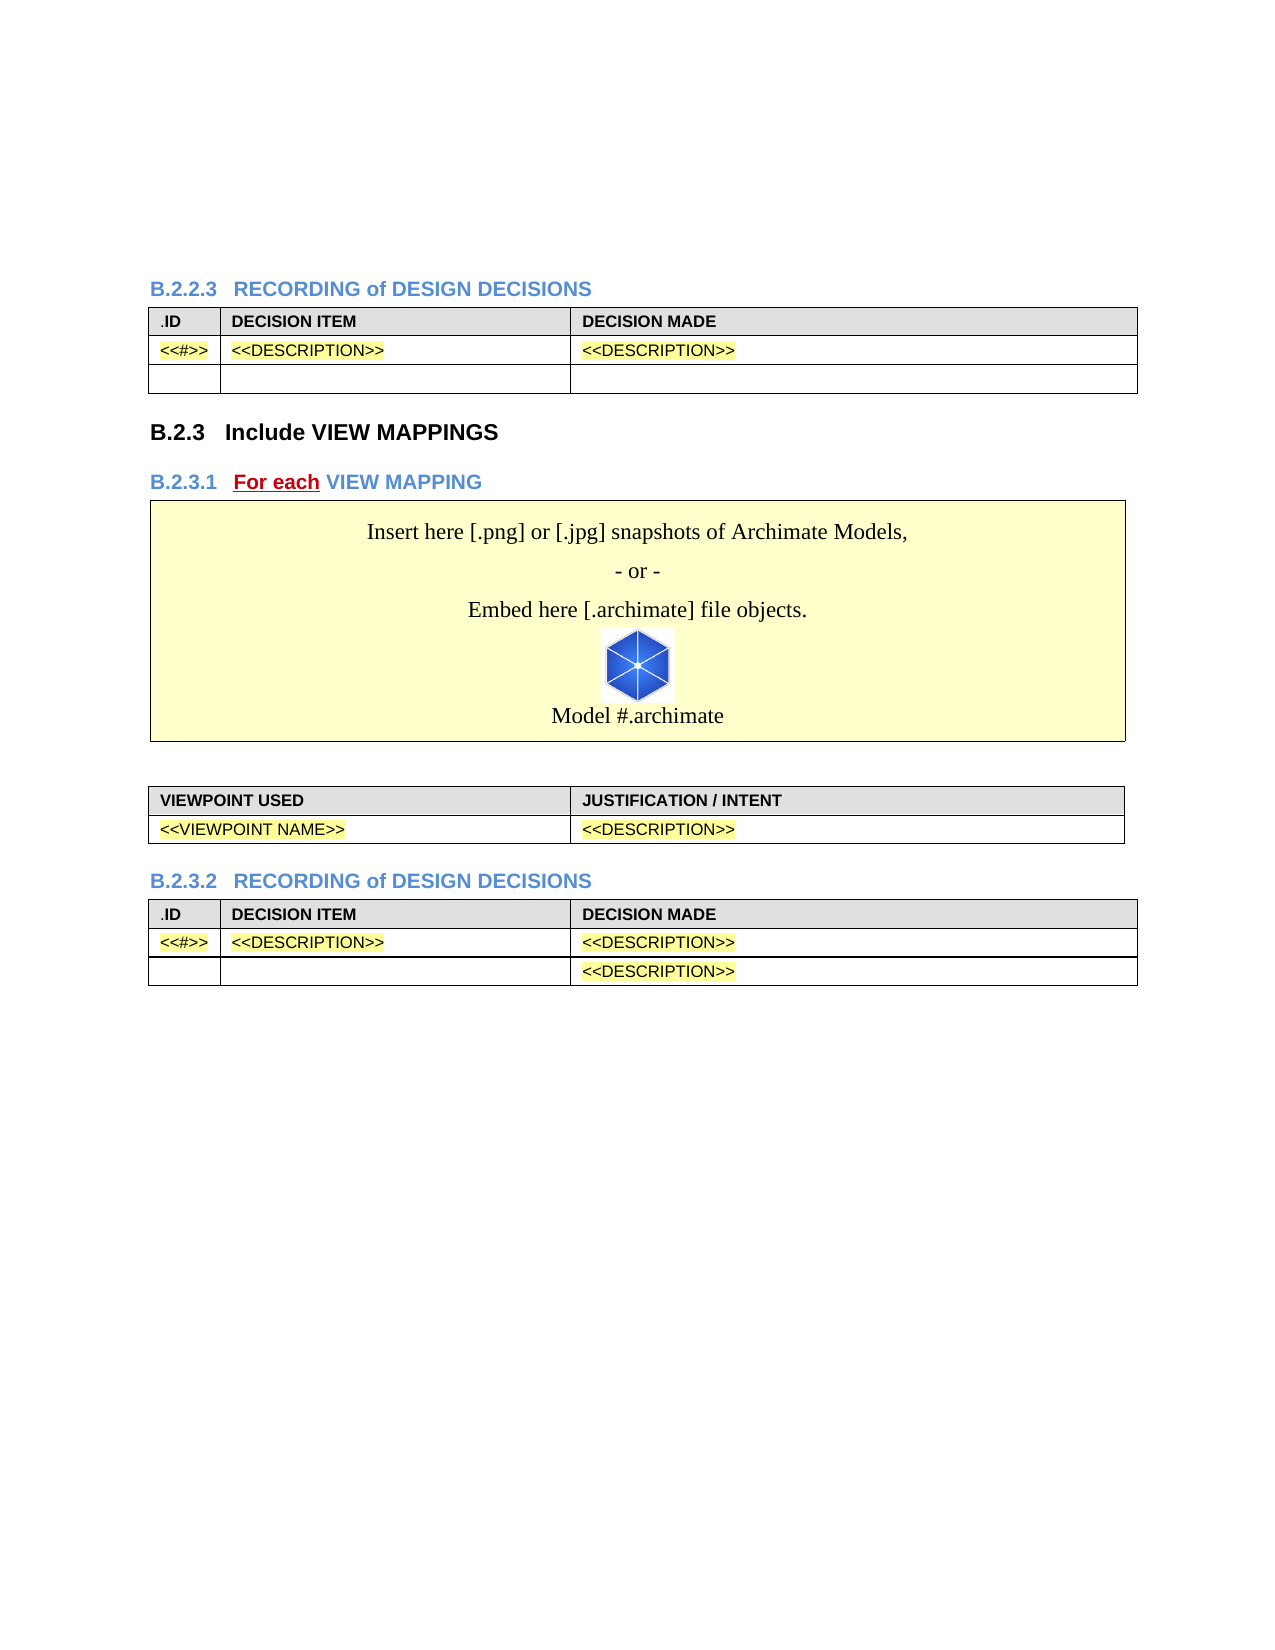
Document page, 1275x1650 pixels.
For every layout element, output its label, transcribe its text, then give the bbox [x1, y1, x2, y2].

picture [600, 628, 675, 703]
subtitle For each VIEW MAPPING [150, 470, 1125, 494]
table_header DECISION ITEM [221, 900, 570, 928]
subtitle RECORDING of DESIGN DECISIONS [150, 869, 1125, 893]
table_cell <<#>> [149, 336, 220, 364]
table_cell [149, 365, 220, 392]
table_header DECISION MADE [571, 900, 1137, 928]
table_cell [221, 365, 570, 392]
table_header DECISION ITEM [221, 308, 570, 335]
table_header .ID [149, 308, 220, 335]
table_header .ID [149, 900, 220, 928]
table_cell <<#>> [149, 929, 220, 956]
table_cell <<DESCRIPTION>> [571, 958, 1137, 985]
table_cell <<VIEWPOINT NAME>> [149, 816, 570, 843]
subtitle RECORDING of DESIGN DECISIONS [150, 277, 1125, 301]
table_header Model #.archimate [151, 703, 1125, 741]
table_cell <<DESCRIPTION>> [571, 816, 1124, 843]
subtitle Include VIEW MAPPINGS [150, 418, 1125, 445]
table_cell [149, 958, 220, 985]
table_cell <<DESCRIPTION>> [571, 336, 1137, 364]
table_cell <<DESCRIPTION>> [571, 929, 1137, 956]
table_cell [571, 365, 1137, 392]
table_header Insert here [.png] or [.jpg] snapshots of Archimate Models, - or - Embed here [.archimate] file objects. [151, 501, 1125, 702]
table_cell <<DESCRIPTION>> [221, 929, 570, 956]
table_cell <<DESCRIPTION>> [221, 336, 570, 364]
table_header VIEWPOINT USED [149, 787, 570, 814]
table_header JUSTIFICATION / INTENT [571, 787, 1124, 814]
table_header DECISION MADE [571, 308, 1137, 335]
table_cell [221, 958, 570, 985]
